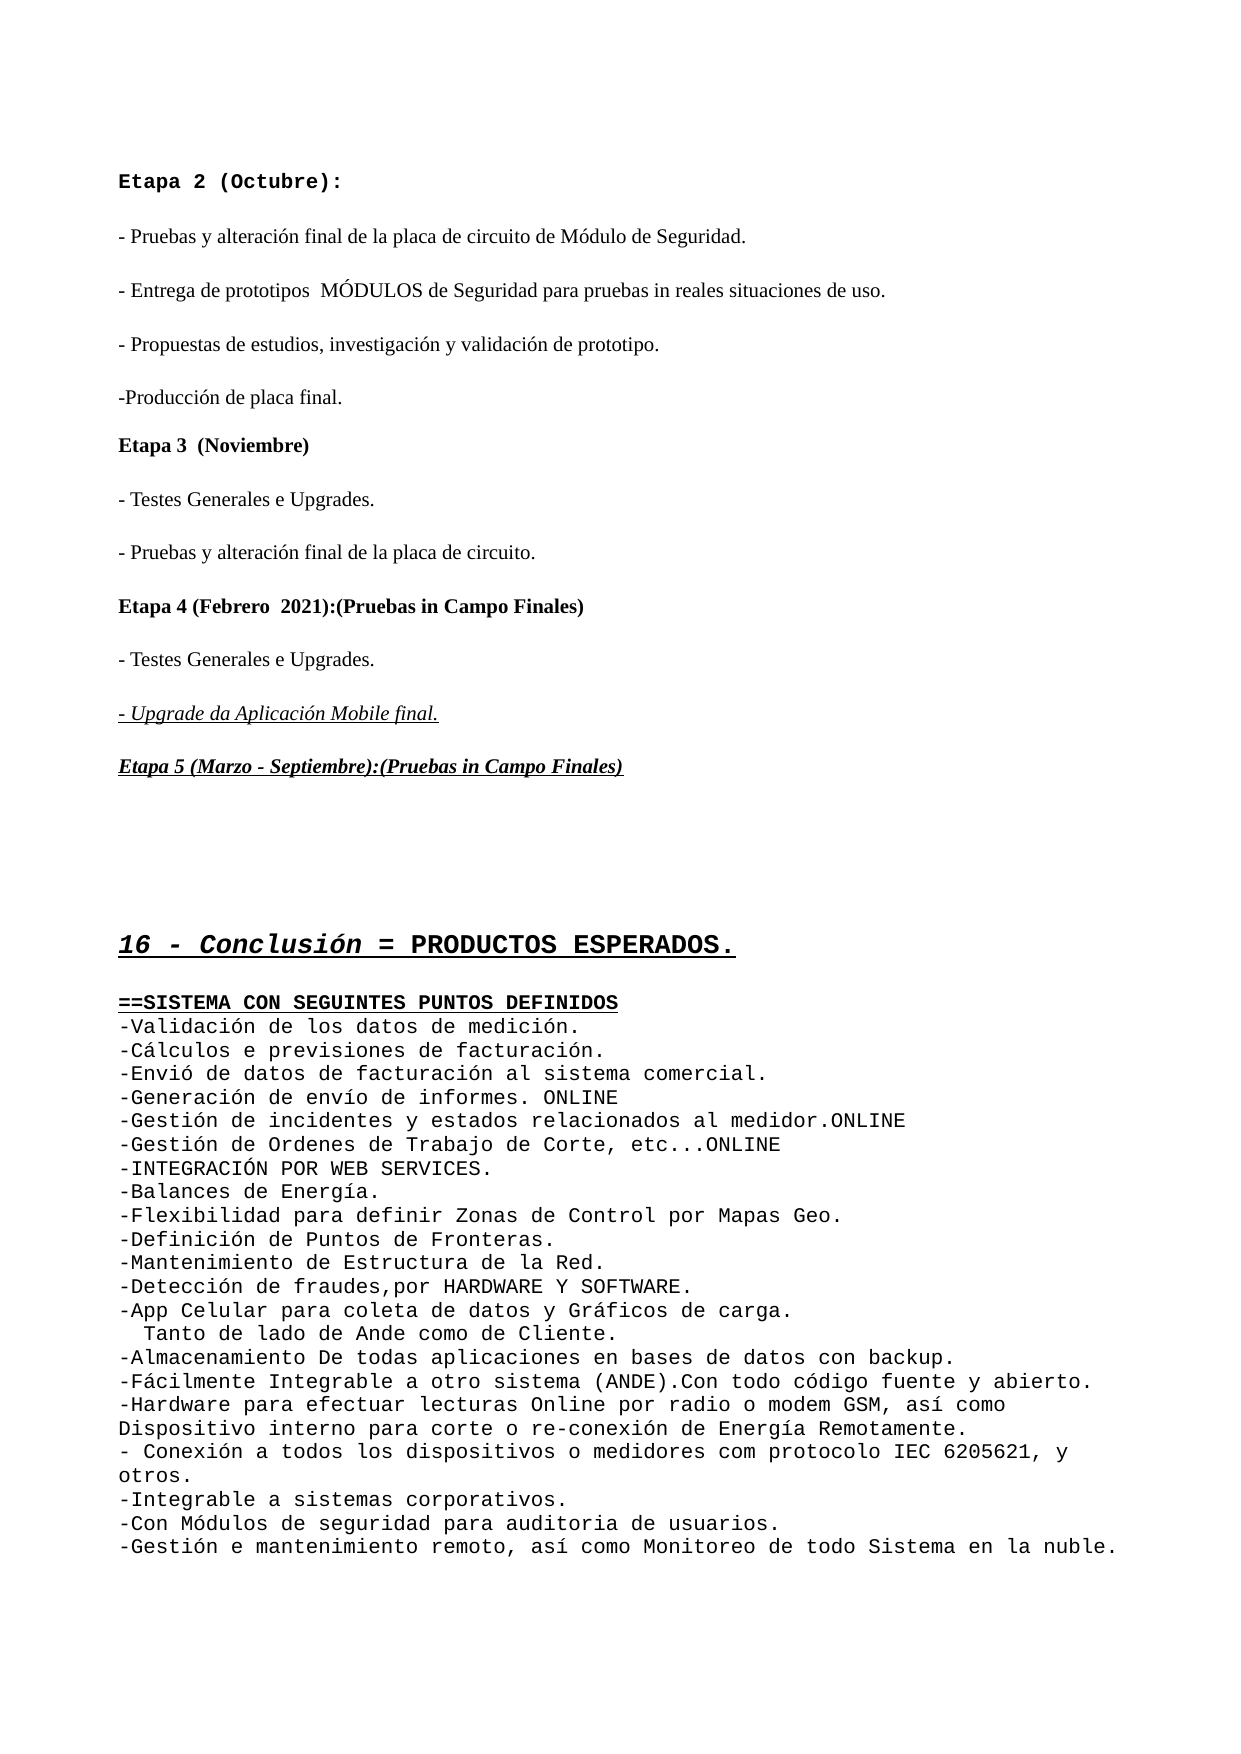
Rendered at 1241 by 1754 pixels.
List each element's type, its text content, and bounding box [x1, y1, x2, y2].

text - Testes Generales e Upgrades. [118, 487, 1122, 511]
text -Mantenimiento de Estructura de la Red. [118, 1252, 1122, 1276]
text -Gestión de Ordenes de Trabajo de Corte, etc...ONLINE [118, 1134, 1122, 1158]
text - Entrega de prototipos MÓDULOS de Seguridad para pruebas in reales situaciones de uso. [118, 278, 1122, 302]
text -Cálculos e previsiones de facturación. [118, 1039, 1122, 1063]
text - Propuestas de estudios, investigación y validación de prototipo. [118, 331, 1122, 356]
text Tanto de lado de Ande como de Cliente. [118, 1323, 1122, 1347]
text -Integrable a sistemas corporativos. [118, 1489, 1122, 1512]
text -Almacenamiento De todas aplicaciones en bases de datos con backup. [118, 1347, 1122, 1371]
text 16 - Conclusión = PRODUCTOS ESPERADOS. [118, 931, 1122, 962]
text -Balances de Energía. [118, 1181, 1122, 1205]
text -INTEGRACIÓN POR WEB SERVICES. [118, 1158, 1122, 1181]
text -Gestión de incidentes y estados relacionados al medidor.ONLINE [118, 1111, 1122, 1134]
text -Validación de los datos de medición. [118, 1016, 1122, 1039]
text - Conexión a todos los dispositivos o medidores com protocolo IEC 6205621, y otros. [118, 1442, 1122, 1489]
text -App Celular para coleta de datos y Gráficos de carga. [118, 1300, 1122, 1323]
text -Detección de fraudes,por HARDWARE Y SOFTWARE. [118, 1276, 1122, 1300]
text - Testes Generales e Upgrades. [118, 647, 1122, 671]
text Etapa 5 (Marzo - Septiembre):(Pruebas in Campo Finales) [118, 754, 1122, 778]
text -Flexibilidad para definir Zonas de Control por Mapas Geo. [118, 1205, 1122, 1229]
text - Upgrade da Aplicación Mobile final. [118, 701, 1122, 725]
text Etapa 4 (Febrero 2021):(Pruebas in Campo Finales) [118, 594, 1122, 618]
text Etapa 2 (Octubre): [118, 171, 1122, 195]
text - Pruebas y alteración final de la placa de circuito. [118, 540, 1122, 564]
text - Pruebas y alteración final de la placa de circuito de Módulo de Seguridad. [118, 224, 1122, 248]
text -Gestión e mantenimiento remoto, así como Monitoreo de todo Sistema en la nuble. [118, 1536, 1122, 1560]
text -Producción de placa final. [118, 385, 1122, 409]
text -Con Módulos de seguridad para auditoria de usuarios. [118, 1512, 1122, 1536]
text -Fácilmente Integrable a otro sistema (ANDE).Con todo código fuente y abierto. [118, 1371, 1122, 1394]
text -Hardware para efectuar lecturas Online por radio o modem GSM, así como Dispositivo interno para corte o re-conexión de Energía Remotamente. [118, 1394, 1122, 1442]
text -Definición de Puntos de Fronteras. [118, 1229, 1122, 1252]
text Etapa 3 (Noviembre) [118, 433, 1122, 457]
text -Generación de envío de informes. ONLINE [118, 1087, 1122, 1111]
text -Envió de datos de facturación al sistema comercial. [118, 1063, 1122, 1087]
text ==SISTEMA CON SEGUINTES PUNTOS DEFINIDOS [118, 992, 1122, 1016]
